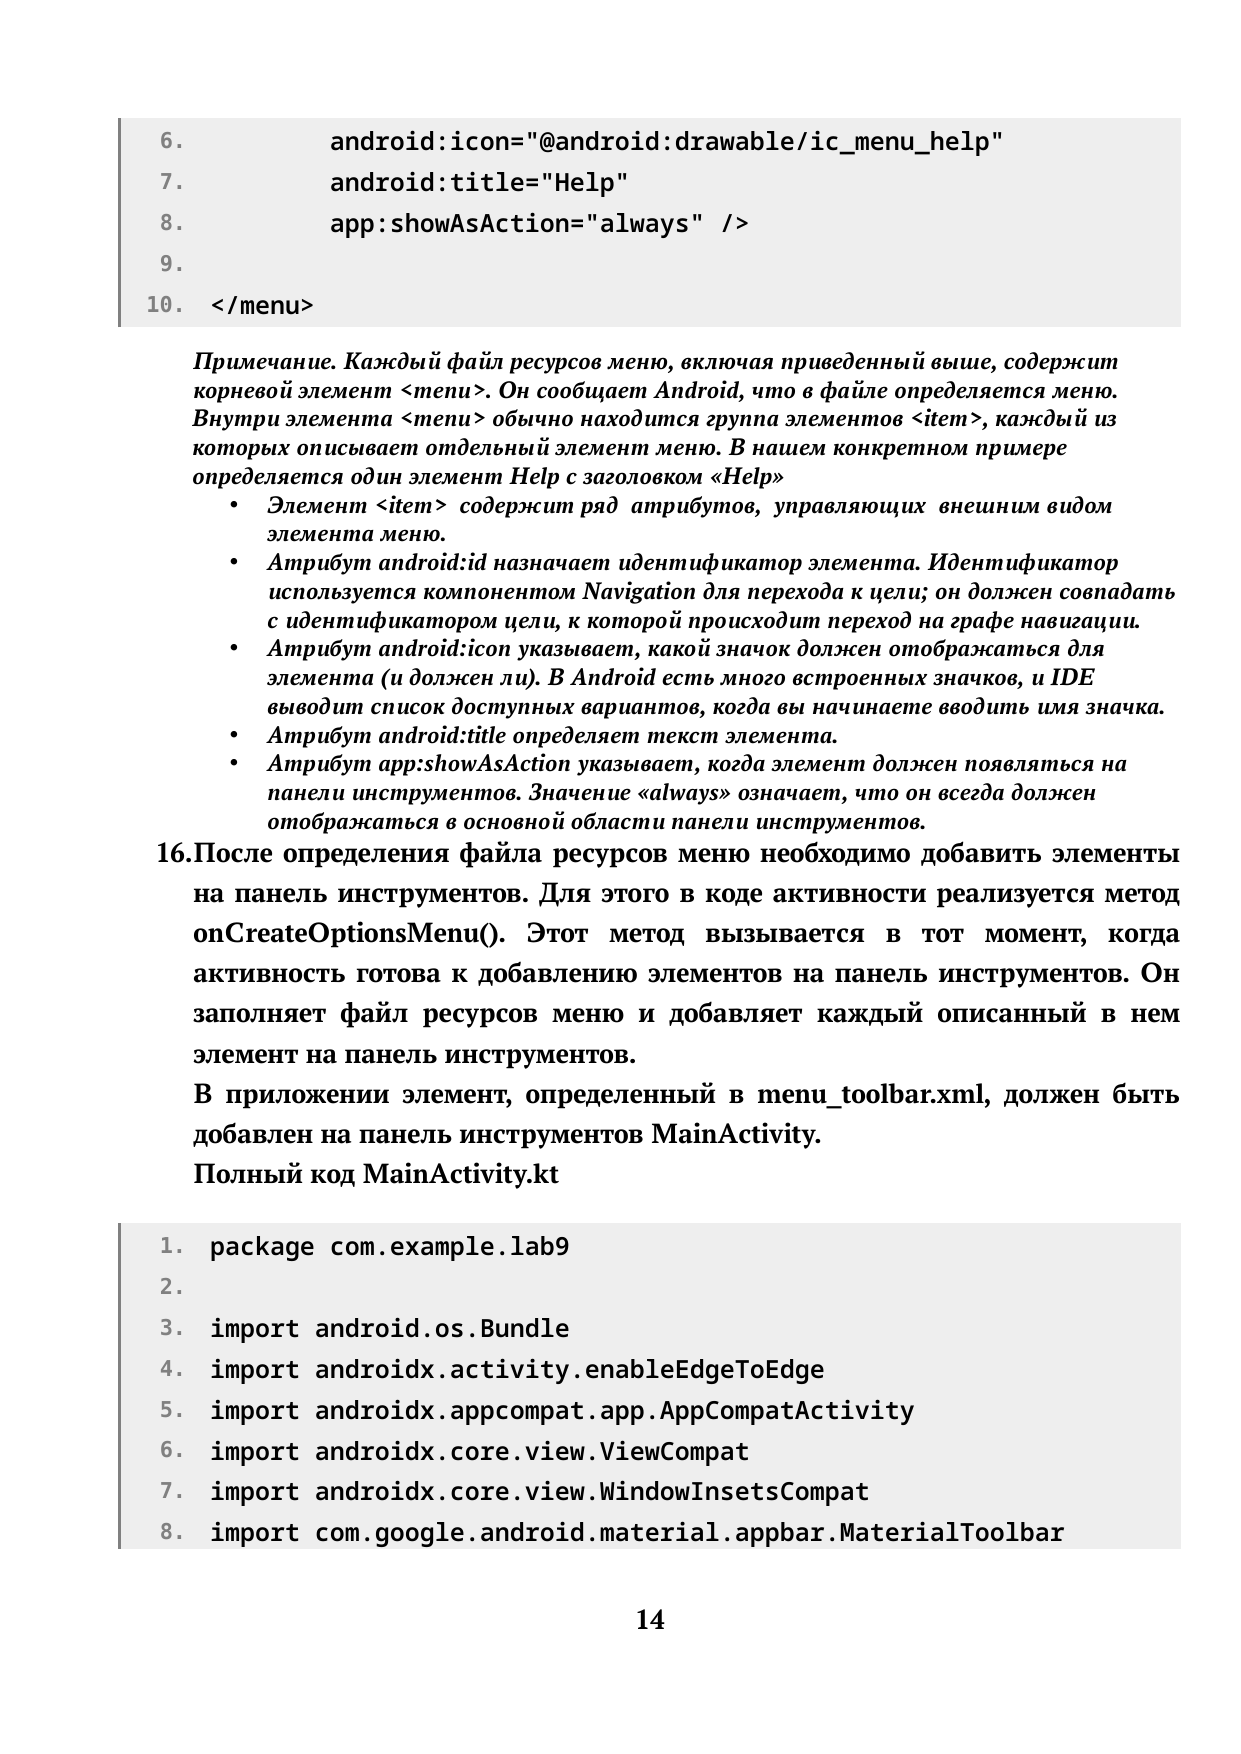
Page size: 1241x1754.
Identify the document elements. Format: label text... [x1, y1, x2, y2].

list В приложении элемент, определенный в menu_toolbar.xml, должен быть добавлен на панель инструментов MainActivity. [156, 1076, 1181, 1150]
list Атрибут android:id назначает идентификатор элемента. Идентификатор используется компонентом Navigation для перехода к цели; он должен совпадать с идентификатором цели, к которой происходит переход на графе навигации. [229, 547, 1181, 633]
list import androidx.appcompat.app.AppCompatActivity [121, 1386, 1181, 1426]
list android:icon="@android:drawable/ic_menu_help" [121, 118, 1181, 158]
list Полный код MainActivity.kt [156, 1156, 1181, 1190]
list Примечание. Каждый файл ресурсов меню, включая приведенный выше, содержит корневой элемент <menu>. Он сообщает Android, что в файле определяется меню. [156, 346, 1181, 403]
list import androidx.core.view.ViewCompat [121, 1427, 1181, 1467]
list Атрибут android:icon указывает, какой значок должен отображаться для элемента (и должен ли). В Android есть много встроенных значков, и IDE выводит список доступных вариантов, когда вы начинаете вводить имя значка. [229, 633, 1181, 720]
list После определения файла ресурсов меню необходимо добавить элементы на панель инструментов. Для этого в коде активности реализуется метод onCreateOptionsMenu(). Этот метод вызывается в тот момент, когда активность готова к добавлению элементов на панель инструментов. Он заполняет файл ресурсов меню и добавляет каждый описанный в нем элемент на панель инструментов. [156, 835, 1181, 1069]
list package com.example.lab9 [121, 1223, 1181, 1263]
list import androidx.core.view.WindowInsetsCompat [121, 1468, 1181, 1508]
text Внутри элемента <menu> обычно находится группа элементов <item>, каждый из которых описывает отдельный элемент меню. В нашем конкретном примере определяется один элемент Help с заголовком «Help» [192, 403, 1181, 490]
list </menu> [121, 281, 1181, 327]
list Атрибут android:title определяет текст элемента. [229, 720, 1181, 748]
list import android.os.Bundle [121, 1305, 1181, 1345]
list app:showAsAction="always" /> [121, 200, 1181, 240]
list import androidx.activity.enableEdgeToEdge [121, 1346, 1181, 1386]
list import com.google.android.material.appbar.MaterialToolbar [121, 1509, 1181, 1549]
list Элемент <item> содержит ряд атрибутов, управляющих внешним видом элемента меню. [229, 490, 1181, 547]
list android:title="Help" [121, 159, 1181, 199]
list Атрибут app:showAsAction указывает, когда элемент должен появляться на панели инструментов. Значение «always» означает, что он всегда должен отображаться в основной области панели инструментов. [229, 748, 1181, 835]
